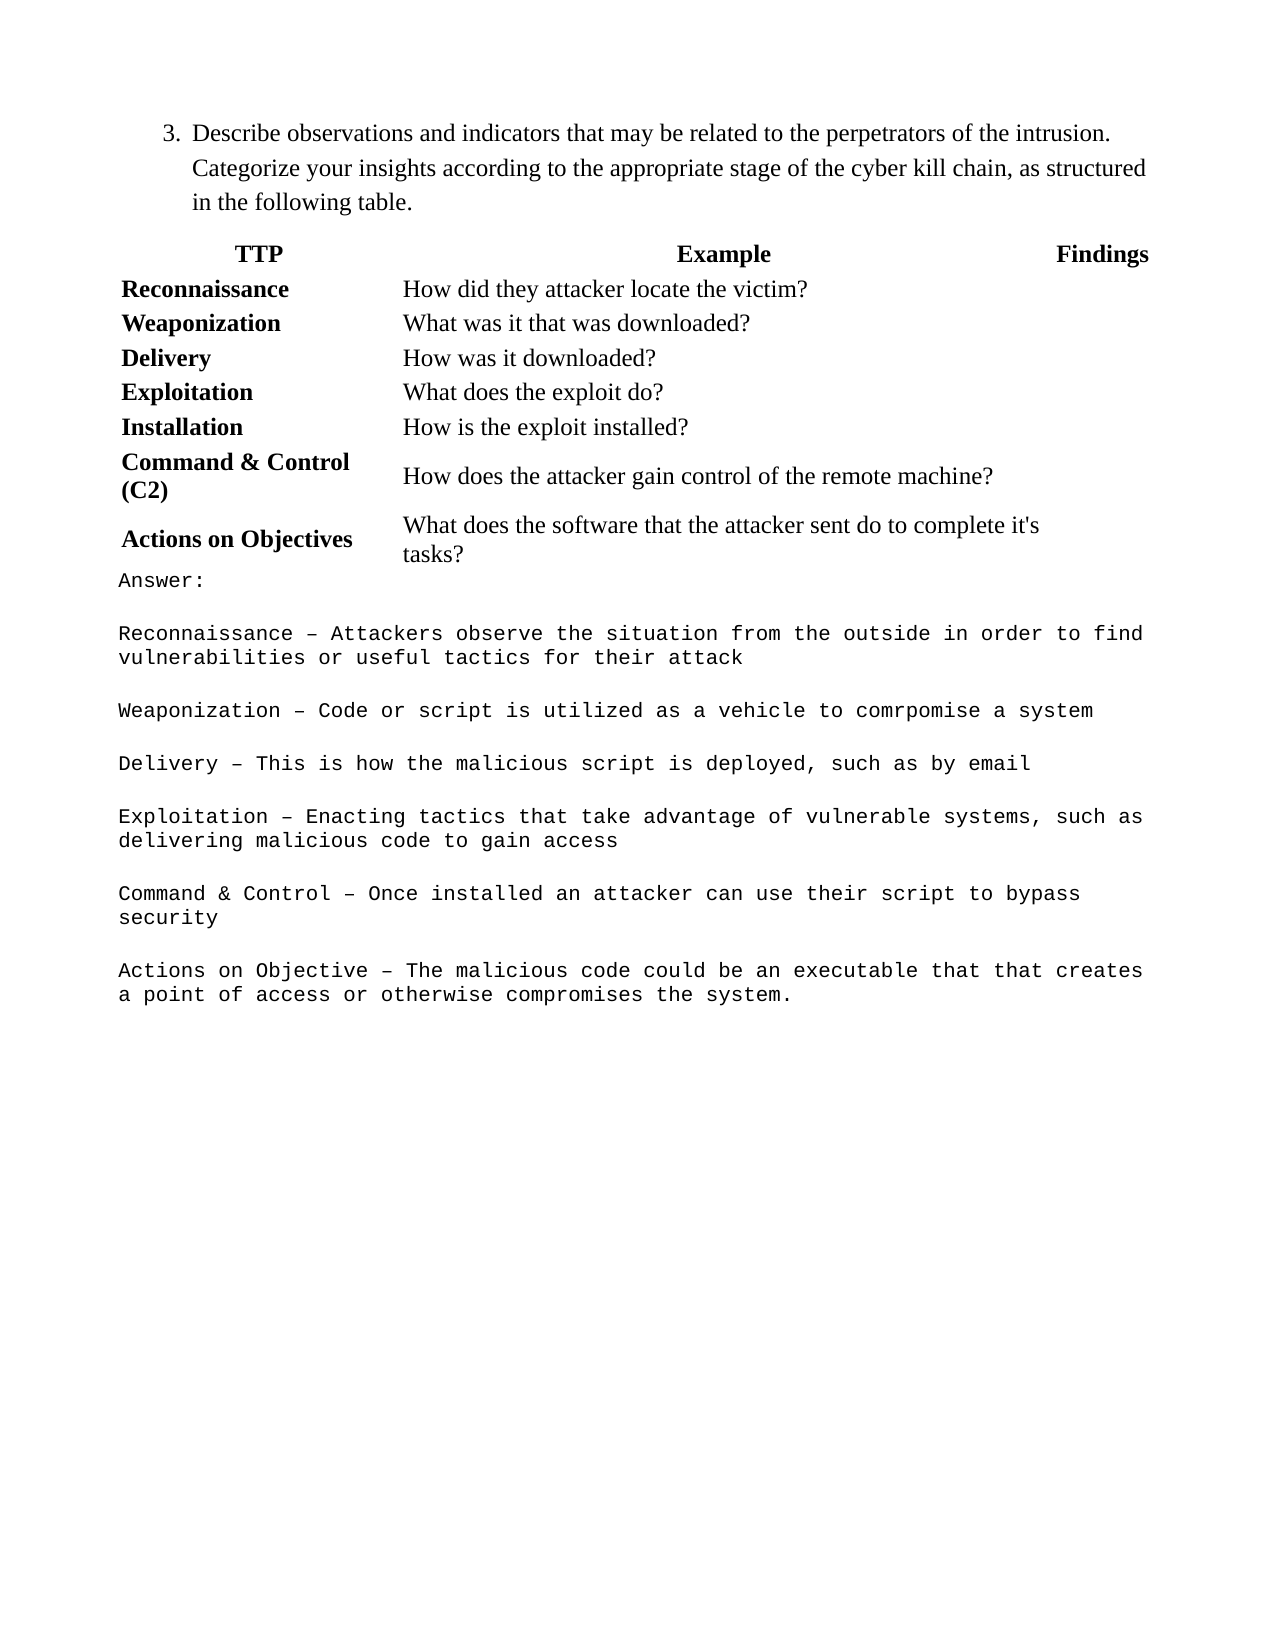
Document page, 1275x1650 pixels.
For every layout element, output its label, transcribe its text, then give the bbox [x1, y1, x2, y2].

table_cell [1048, 271, 1157, 305]
table_cell [1048, 305, 1157, 340]
table_cell [1048, 340, 1157, 374]
table_cell [1048, 409, 1157, 444]
table_cell How was it downloaded? [400, 340, 1048, 374]
text Exploitation – Enacting tactics that take advantage of vulnerable systems, such as delivering malicious code to gain access [118, 806, 1157, 854]
table_cell Weaponization [118, 305, 400, 340]
table_cell Exploitation [118, 375, 400, 409]
table_header TTP [118, 236, 400, 271]
table_cell How does the attacker gain control of the remote machine? [400, 444, 1048, 507]
table_cell [1048, 444, 1157, 507]
text Answer: [118, 570, 1157, 594]
text Reconnaissance – Attackers observe the situation from the outside in order to find vulnerabilities or useful tactics for their attack [118, 623, 1157, 671]
table_cell [1048, 375, 1157, 409]
table_cell What was it that was downloaded? [400, 305, 1048, 340]
text Delivery – This is how the malicious script is deployed, such as by email [118, 753, 1157, 777]
table_header Example [400, 236, 1048, 271]
text Command & Control – Once installed an attacker can use their script to bypass security [118, 883, 1157, 931]
table_cell Command & Control (C2) [118, 444, 400, 507]
table_cell Reconnaissance [118, 271, 400, 305]
table_cell Delivery [118, 340, 400, 374]
table_cell Installation [118, 409, 400, 444]
table_cell Actions on Objectives [118, 507, 400, 570]
table_cell What does the software that the attacker sent do to complete it's tasks? [400, 507, 1048, 570]
list Describe observations and indicators that may be related to the perpetrators of the intrusion. Categorize your insights according to the appropriate stage of the cyber kill chain, as structured in the following table. [162, 118, 1157, 216]
table_cell How is the exploit installed? [400, 409, 1048, 444]
table_cell What does the exploit do? [400, 375, 1048, 409]
table_cell How did they attacker locate the victim? [400, 271, 1048, 305]
text Weaponization – Code or script is utilized as a vehicle to comrpomise a system [118, 700, 1157, 724]
table_header Findings [1048, 236, 1157, 271]
table_cell [1048, 507, 1157, 570]
text Actions on Objective – The malicious code could be an executable that that creates a point of access or otherwise compromises the system. [118, 960, 1157, 1007]
